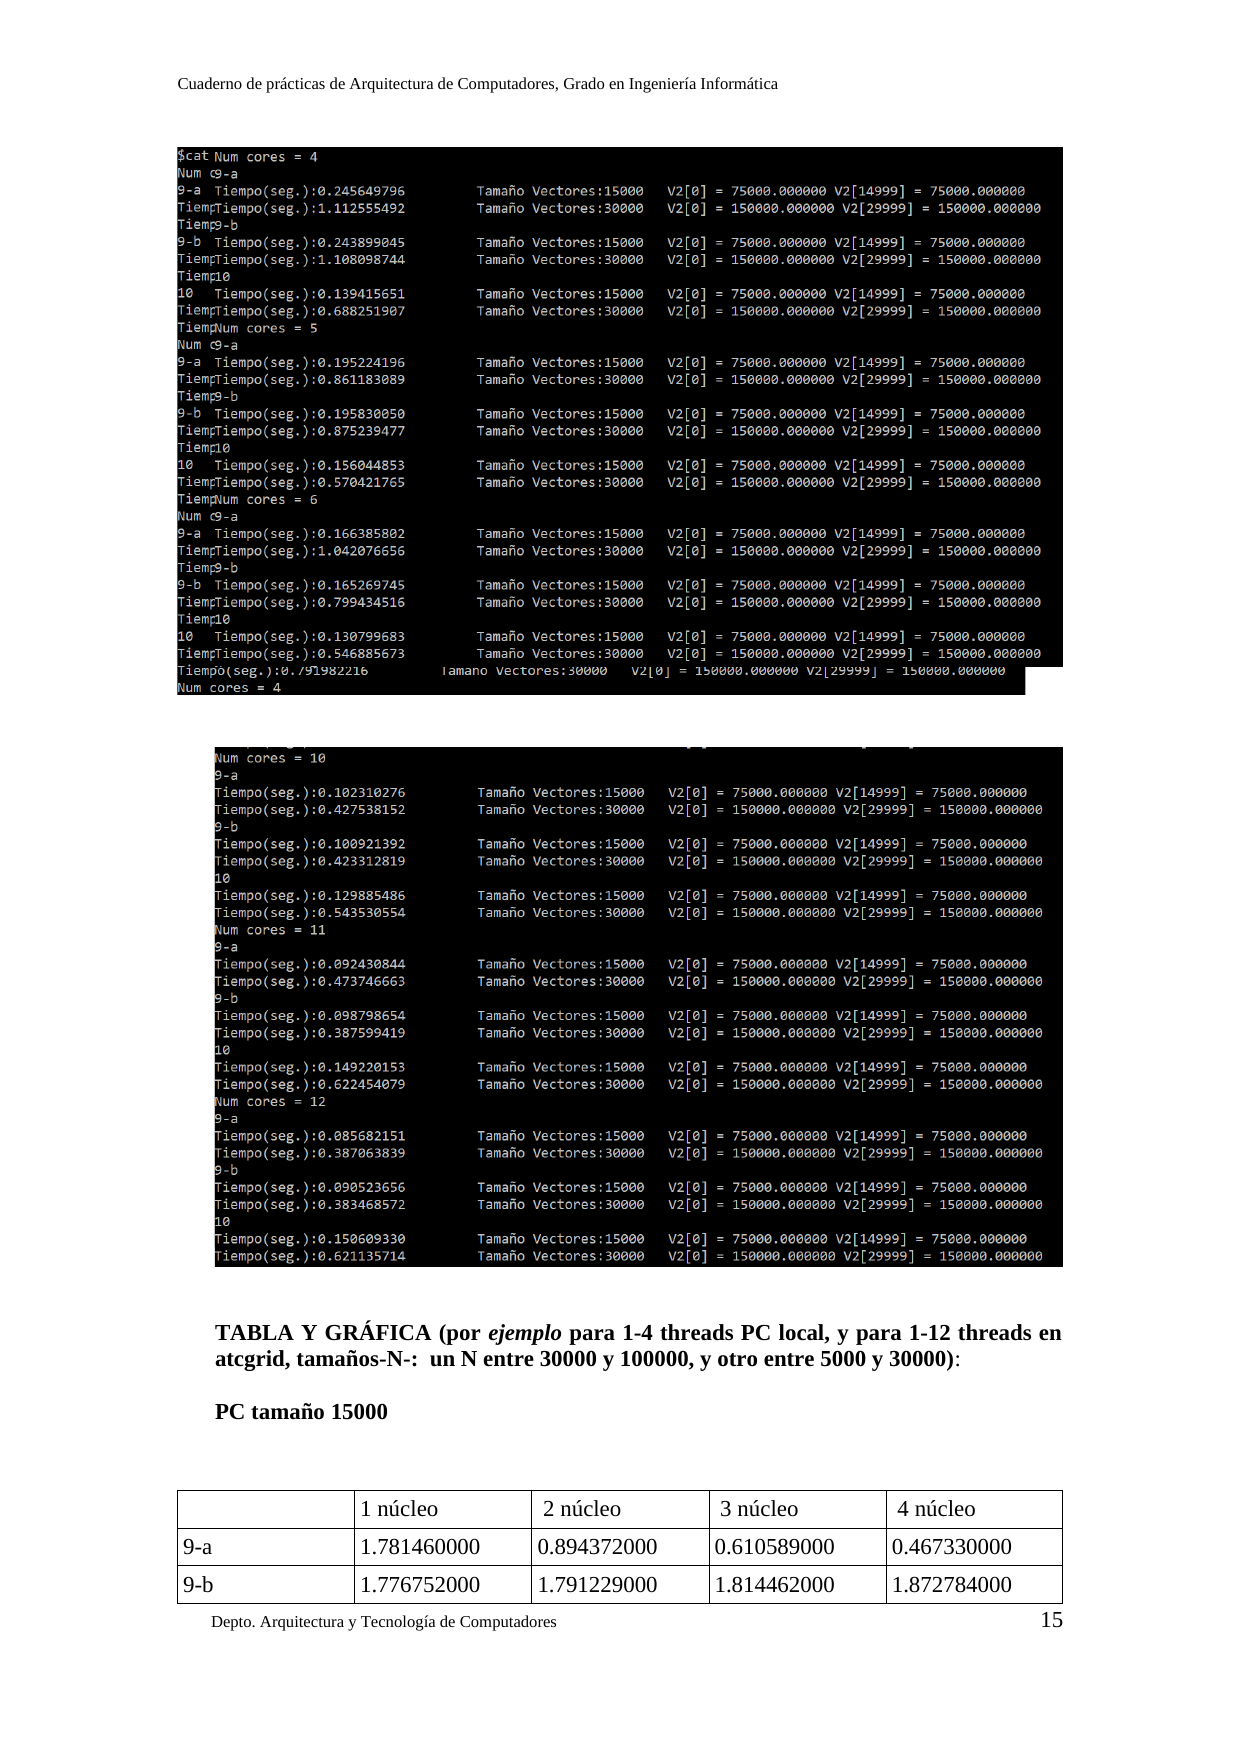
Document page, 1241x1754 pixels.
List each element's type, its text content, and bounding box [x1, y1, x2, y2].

table_header 1 núcleo [355, 1491, 531, 1527]
table_header 3 núcleo [710, 1491, 886, 1527]
table_header 2 núcleo [532, 1491, 709, 1527]
table_cell 1.781460000 [355, 1529, 531, 1565]
table_cell 1.791229000 [532, 1566, 709, 1603]
table_cell 1.872784000 [887, 1566, 1062, 1603]
table_cell 1.814462000 [710, 1566, 886, 1603]
text PC tamaño 15000 [215, 1398, 1063, 1424]
table_cell 9-a [178, 1529, 354, 1565]
picture [214, 747, 1063, 1267]
table_cell 0.894372000 [532, 1529, 709, 1565]
table_cell 0.467330000 [887, 1529, 1062, 1565]
table_cell 9-b [178, 1566, 354, 1603]
table_cell 1.776752000 [355, 1566, 531, 1603]
picture [177, 147, 1063, 695]
text TABLA Y GRÁFICA (por ejemplo para 1-4 threads PC local, y para 1-12 threads en atcgrid, tamaños-N-: un N entre 30000 y 100000, y otro entre 5000 y 30000): [215, 1319, 1063, 1372]
table_header [178, 1491, 354, 1527]
table_header 4 núcleo [887, 1491, 1062, 1527]
table_cell 0.610589000 [710, 1529, 886, 1565]
